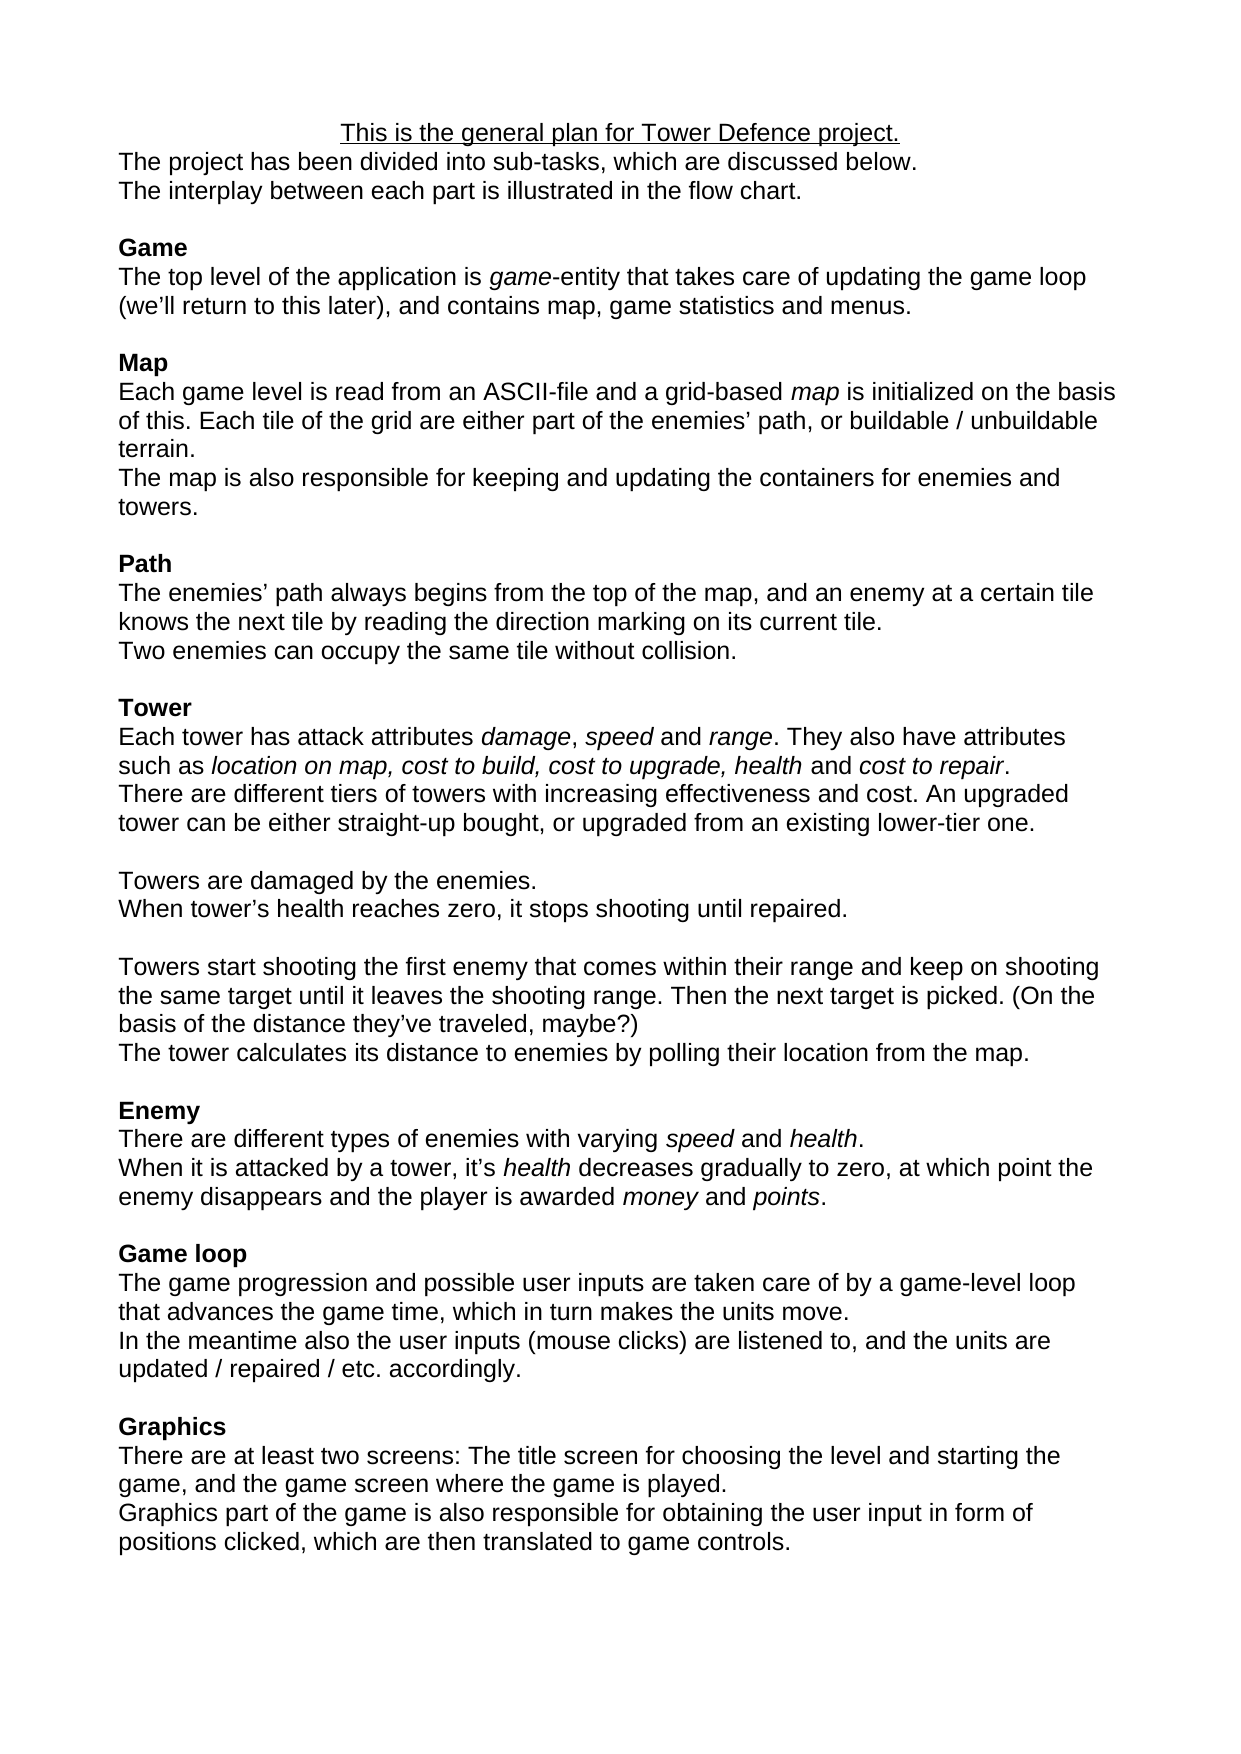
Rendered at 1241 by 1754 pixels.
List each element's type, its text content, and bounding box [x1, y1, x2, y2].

text Map [118, 348, 1122, 377]
text The top level of the application is game-entity that takes care of updating the game loop (we’ll return to this later), and contains map, game statistics and menus. [118, 262, 1122, 319]
text There are at least two screens: The title screen for choosing the level and starting the game, and the game screen where the game is played. [118, 1441, 1122, 1498]
text Tower [118, 693, 1122, 722]
text The project has been divided into sub-tasks, which are discussed below. [118, 147, 1122, 176]
text There are different tiers of towers with increasing effectiveness and cost. An upgraded tower can be either straight-up bought, or upgraded from an existing lower-tier one. [118, 779, 1122, 837]
text Towers are damaged by the enemies. [118, 866, 1122, 894]
text Path [118, 549, 1122, 578]
text The interplay between each part is illustrated in the flow chart. [118, 176, 1122, 204]
text Each tower has attack attributes damage, speed and range. They also have attributes such as location on map, cost to build, cost to upgrade, health and cost to repair. [118, 722, 1122, 779]
text When it is attacked by a tower, it’s health decreases gradually to zero, at which point the enemy disappears and the player is awarded money and points. [118, 1153, 1122, 1211]
text Two enemies can occupy the same tile without collision. [118, 636, 1122, 664]
text There are different types of enemies with varying speed and health. [118, 1124, 1122, 1153]
text Towers start shooting the first enemy that comes within their range and keep on shooting the same target until it leaves the shooting range. Then the next target is picked. (On the basis of the distance they’ve traveled, maybe?) [118, 952, 1122, 1038]
text The game progression and possible user inputs are taken care of by a game-level loop that advances the game time, which in turn makes the units move. [118, 1268, 1122, 1326]
text In the meantime also the user inputs (mouse clicks) are listened to, and the units are updated / repaired / etc. accordingly. [118, 1326, 1122, 1383]
text The map is also responsible for keeping and updating the containers for enemies and towers. [118, 463, 1122, 521]
text Each game level is read from an ASCII-file and a grid-based map is initialized on the basis of this. Each tile of the grid are either part of the enemies’ path, or buildable / unbuildable terrain. [118, 377, 1122, 463]
text The enemies’ path always begins from the top of the map, and an enemy at a certain tile knows the next tile by reading the direction marking on its current tile. [118, 578, 1122, 636]
text Graphics [118, 1412, 1122, 1441]
text Game [118, 233, 1122, 262]
text Graphics part of the game is also responsible for obtaining the user input in form of positions clicked, which are then translated to game controls. [118, 1498, 1122, 1556]
text When tower’s health reaches zero, it stops shooting until repaired. [118, 894, 1122, 923]
text Game loop [118, 1239, 1122, 1268]
text Enemy [118, 1096, 1122, 1124]
text This is the general plan for Tower Defence project. [118, 118, 1122, 147]
text The tower calculates its distance to enemies by polling their location from the map. [118, 1038, 1122, 1067]
